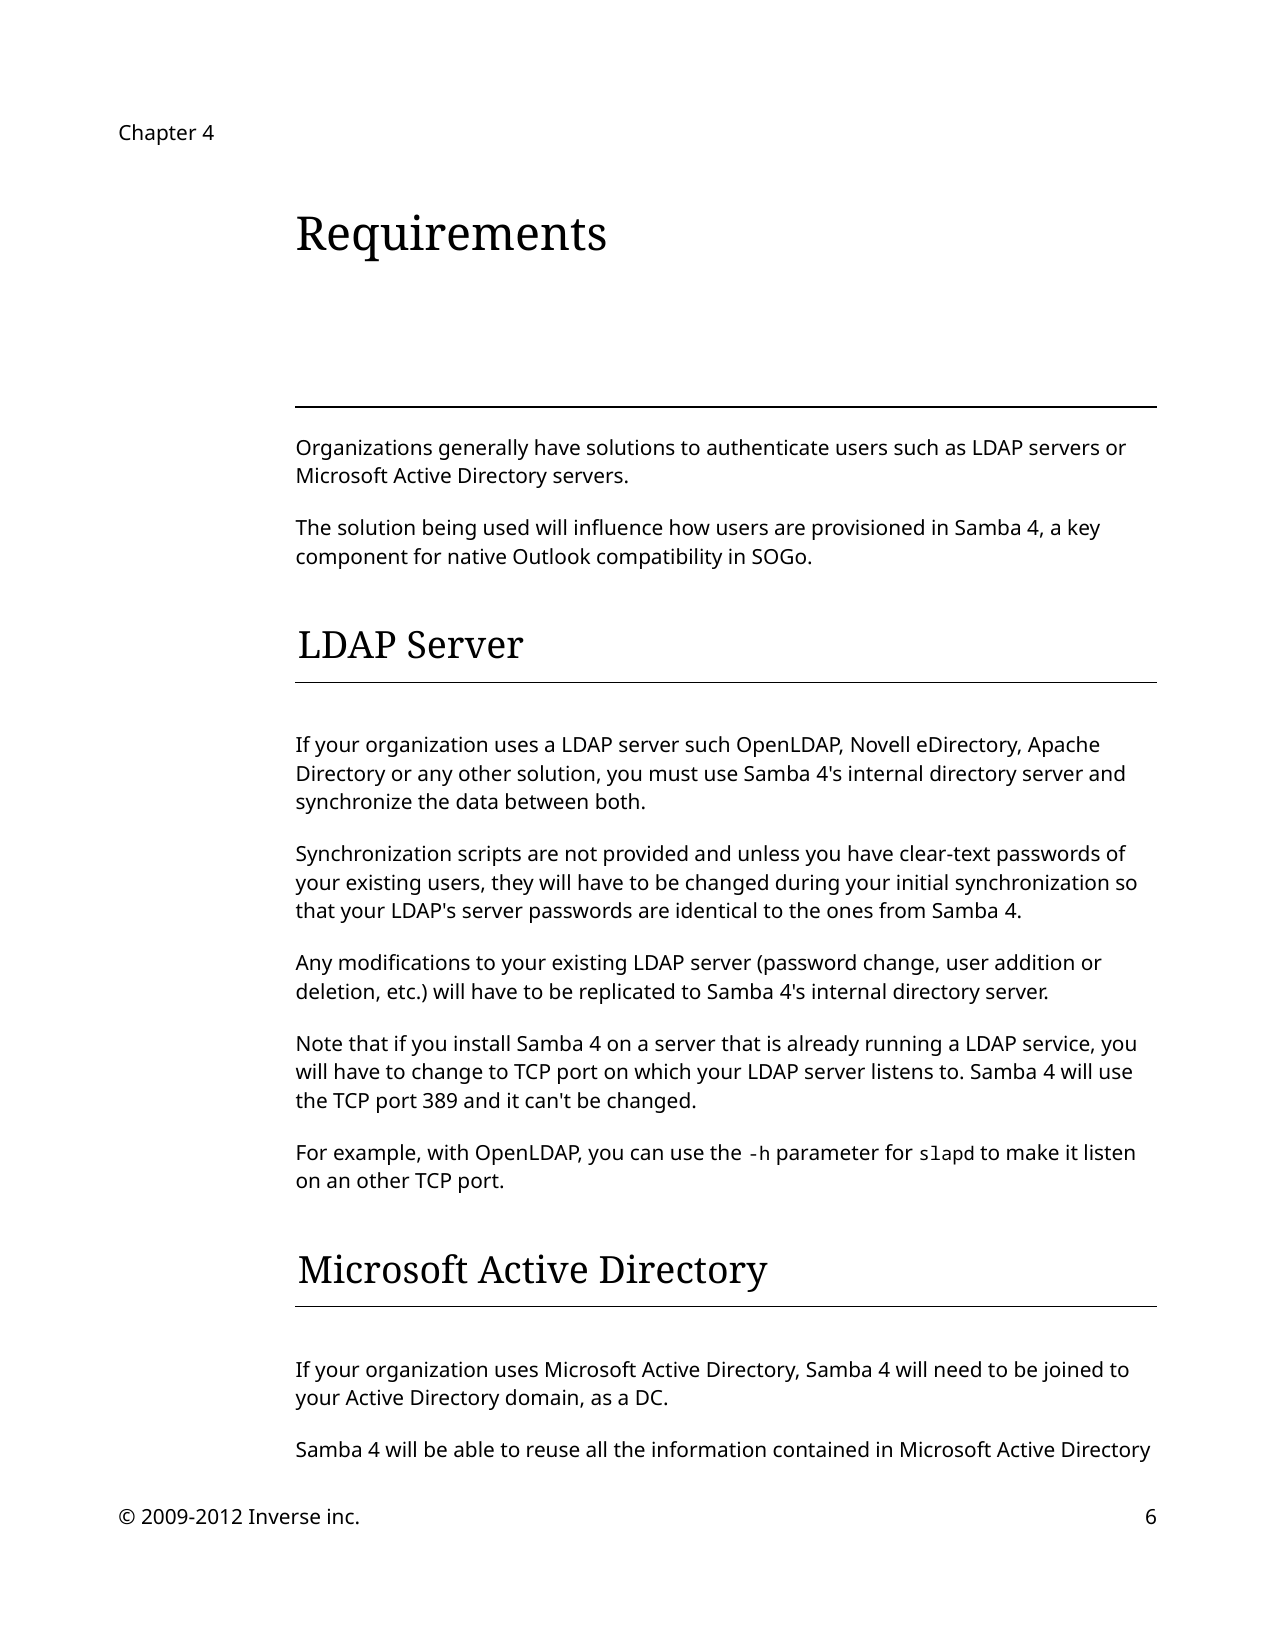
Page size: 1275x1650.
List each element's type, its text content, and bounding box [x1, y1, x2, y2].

text Any modifications to your existing LDAP server (password change, user addition or deletion, etc.) will have to be replicated to Samba 4's internal directory server. [295, 948, 1157, 1005]
text Note that if you install Samba 4 on a server that is already running a LDAP service, you will have to change to TCP port on which your LDAP server listens to. Samba 4 will use the TCP port 389 and it can't be changed. [295, 1029, 1157, 1114]
subtitle Microsoft Active Directory [295, 1243, 1157, 1306]
text For example, with OpenLDAP, you can use the -h parameter for slapd to make it listen on an other TCP port. [295, 1138, 1157, 1195]
subtitle LDAP Server [295, 619, 1157, 682]
text Organizations generally have solutions to authenticate users such as LDAP servers or Microsoft Active Directory servers. [295, 433, 1157, 490]
subtitle Requirements [295, 201, 1157, 406]
text Synchronization scripts are not provided and unless you have clear-text passwords of your existing users, they will have to be changed during your initial synchronization so that your LDAP's server passwords are identical to the ones from Samba 4. [295, 839, 1157, 925]
text If your organization uses Microsoft Active Directory, Samba 4 will need to be joined to your Active Directory domain, as a DC. [295, 1355, 1157, 1412]
text The solution being used will influence how users are provisioned in Samba 4, a key component for native Outlook compatibility in SOGo. [295, 513, 1157, 570]
text Samba 4 will be able to reuse all the information contained in Microsoft Active Directory [295, 1435, 1157, 1464]
text If your organization uses a LDAP server such OpenLDAP, Novell eDirectory, Apache Directory or any other solution, you must use Samba 4's internal directory server and synchronize the data between both. [295, 731, 1157, 816]
